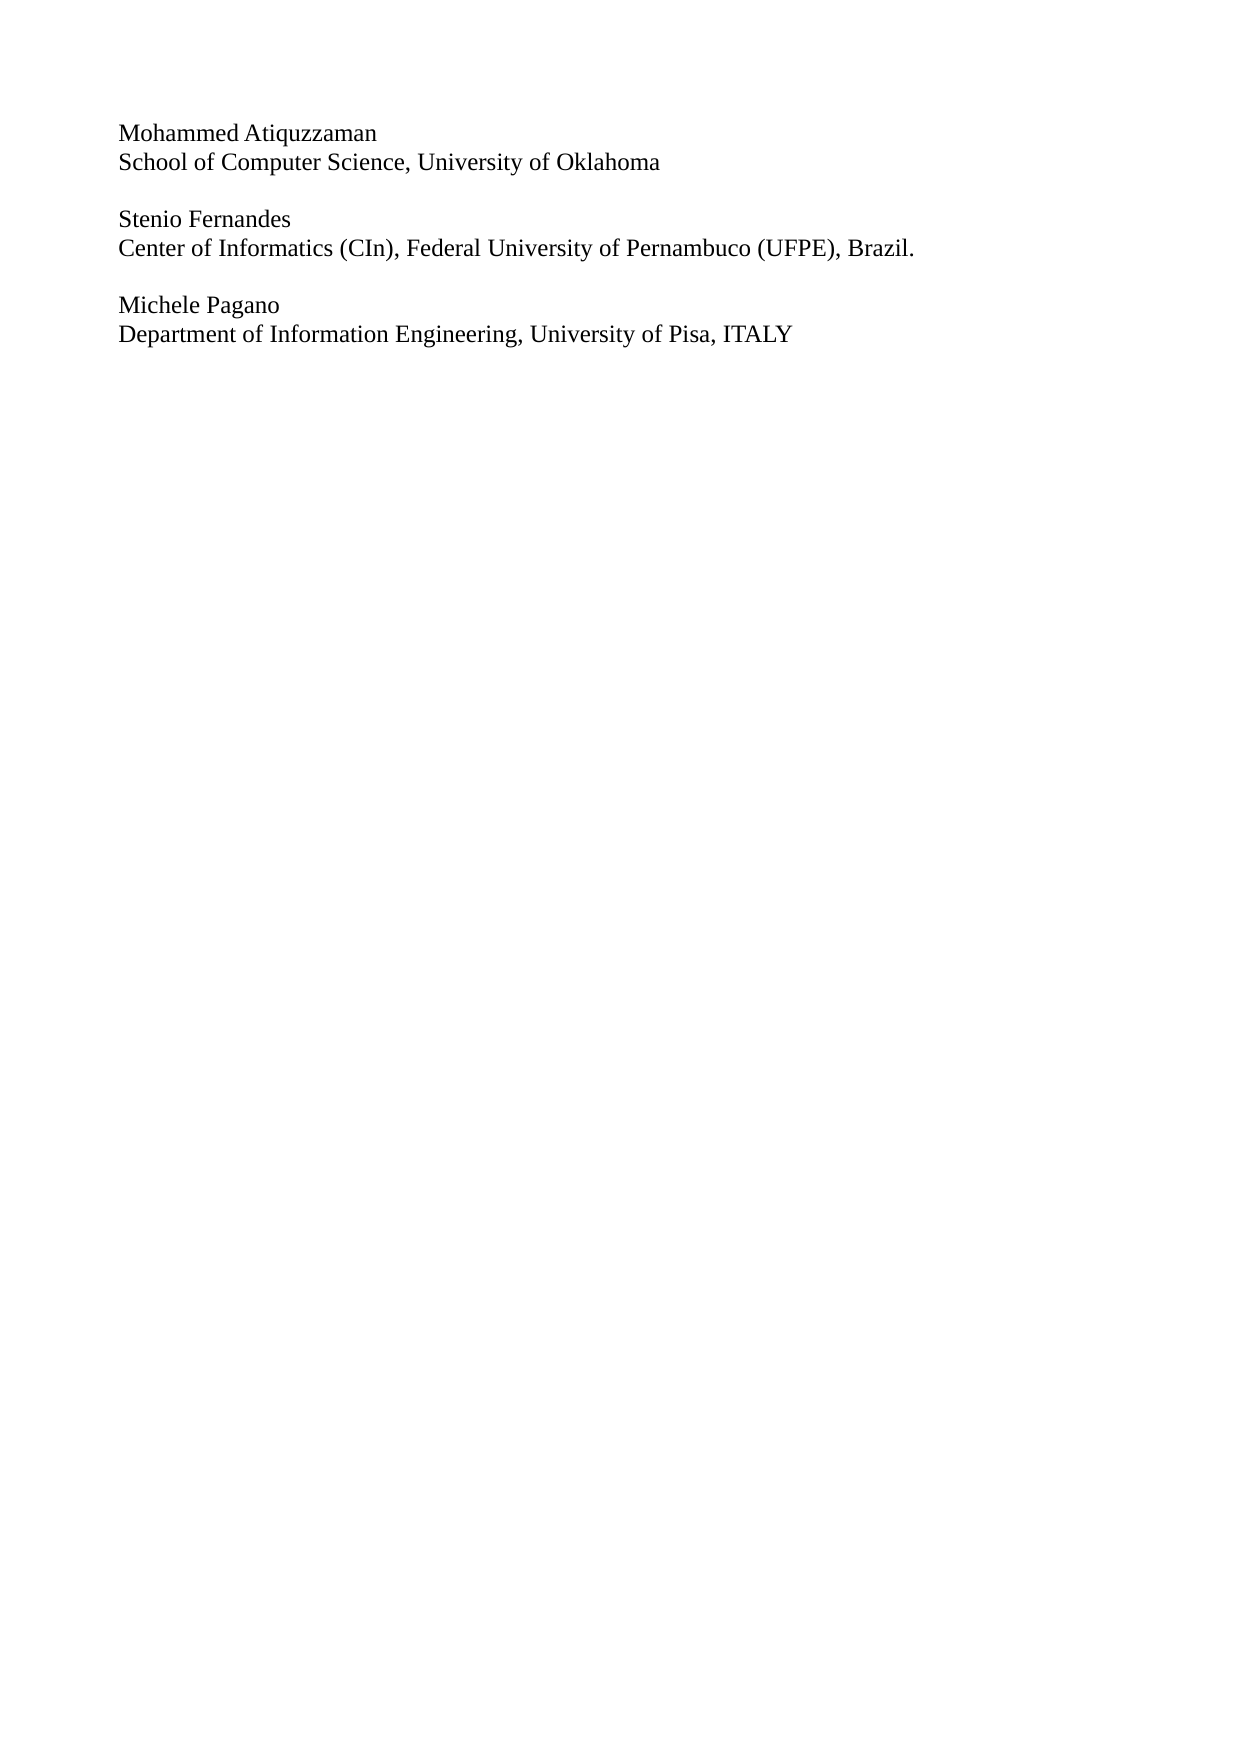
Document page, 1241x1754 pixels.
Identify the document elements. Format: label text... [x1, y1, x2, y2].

text Stenio Fernandes [118, 204, 1122, 233]
text Mohammed Atiquzzaman [118, 118, 1122, 147]
text Michele Pagano [118, 291, 1122, 319]
text Center of Informatics (CIn), Federal University of Pernambuco (UFPE), Brazil. [118, 233, 1122, 262]
text School of Computer Science, University of Oklahoma [118, 147, 1122, 176]
text Department of Information Engineering, University of Pisa, ITALY [118, 319, 1122, 348]
